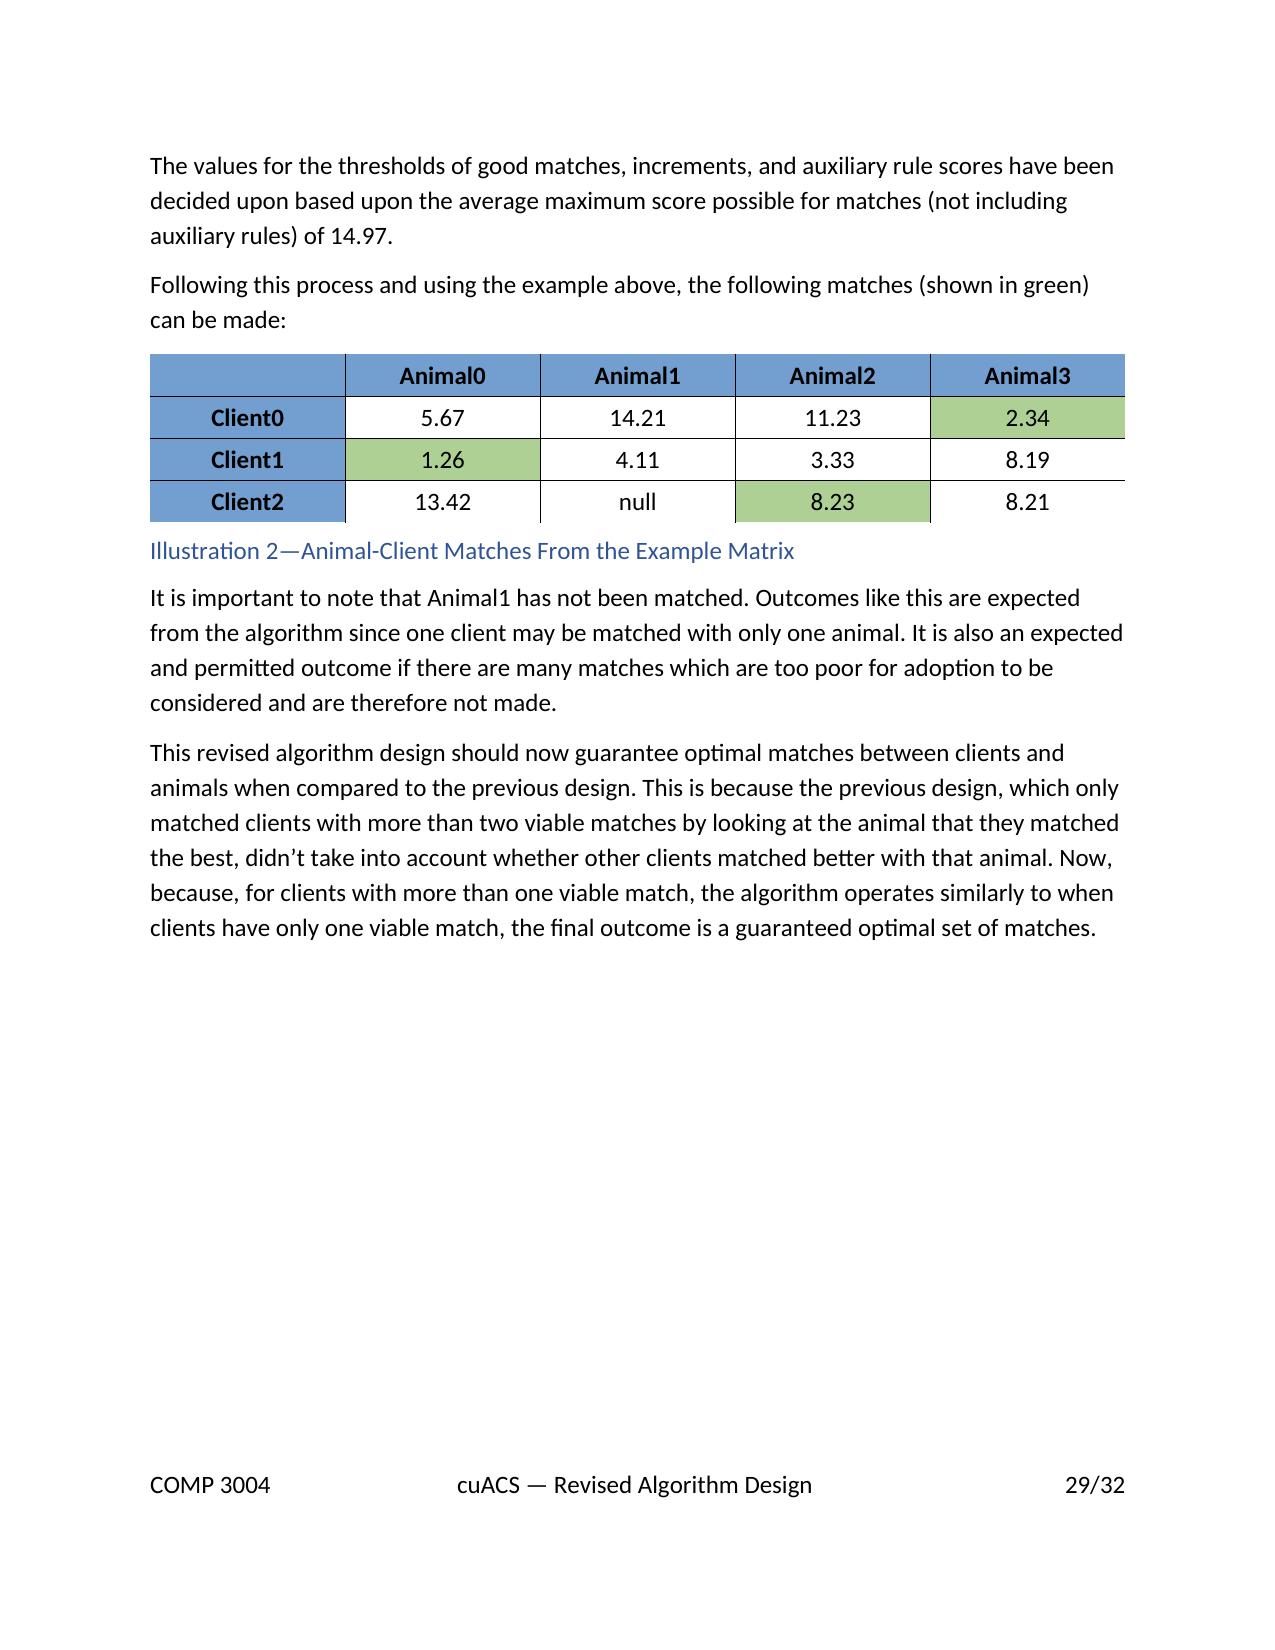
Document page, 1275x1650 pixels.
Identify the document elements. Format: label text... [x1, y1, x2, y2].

table_cell Client2 [150, 481, 345, 522]
table_cell 3.33 [736, 439, 930, 480]
table_cell 14.21 [541, 397, 735, 438]
table_cell 13.42 [346, 481, 540, 522]
text It is important to note that Animal1 has not been matched. Outcomes like this are expected from the algorithm since one client may be matched with only one animal. It is also an expected and permitted outcome if there are many matches which are too poor for adoption to be considered and are therefore not made. [150, 582, 1125, 718]
table_cell 1.26 [346, 439, 540, 480]
table_cell 11.23 [736, 397, 930, 438]
table_cell 5.67 [346, 397, 540, 438]
text Illustration 2—Animal-Client Matches From the Example Matrix [150, 535, 1125, 565]
text The values for the thresholds of good matches, increments, and auxiliary rule scores have been decided upon based upon the average maximum score possible for matches (not including auxiliary rules) of 14.97. [150, 150, 1125, 251]
table_header Animal2 [736, 354, 930, 396]
table_cell 8.21 [931, 481, 1125, 522]
text Following this process and using the example above, the following matches (shown in green) can be made: [150, 269, 1125, 335]
table_header Animal0 [346, 354, 540, 396]
table_header Animal3 [931, 354, 1125, 396]
table_cell 8.23 [736, 481, 930, 522]
table_cell Client0 [150, 397, 345, 438]
table_cell 2.34 [931, 397, 1125, 438]
text This revised algorithm design should now guarantee optimal matches between clients and animals when compared to the previous design. This is because the previous design, which only matched clients with more than two viable matches by looking at the animal that they matched the best, didn’t take into account whether other clients matched better with that animal. Now, because, for clients with more than one viable match, the algorithm operates similarly to when clients have only one viable match, the final outcome is a guaranteed optimal set of matches. [150, 737, 1125, 942]
table_cell 8.19 [931, 439, 1125, 480]
table_cell 4.11 [541, 439, 735, 480]
table_cell null [541, 481, 735, 522]
table_header [150, 354, 345, 396]
table_header Animal1 [541, 354, 735, 396]
table_cell Client1 [150, 439, 345, 480]
